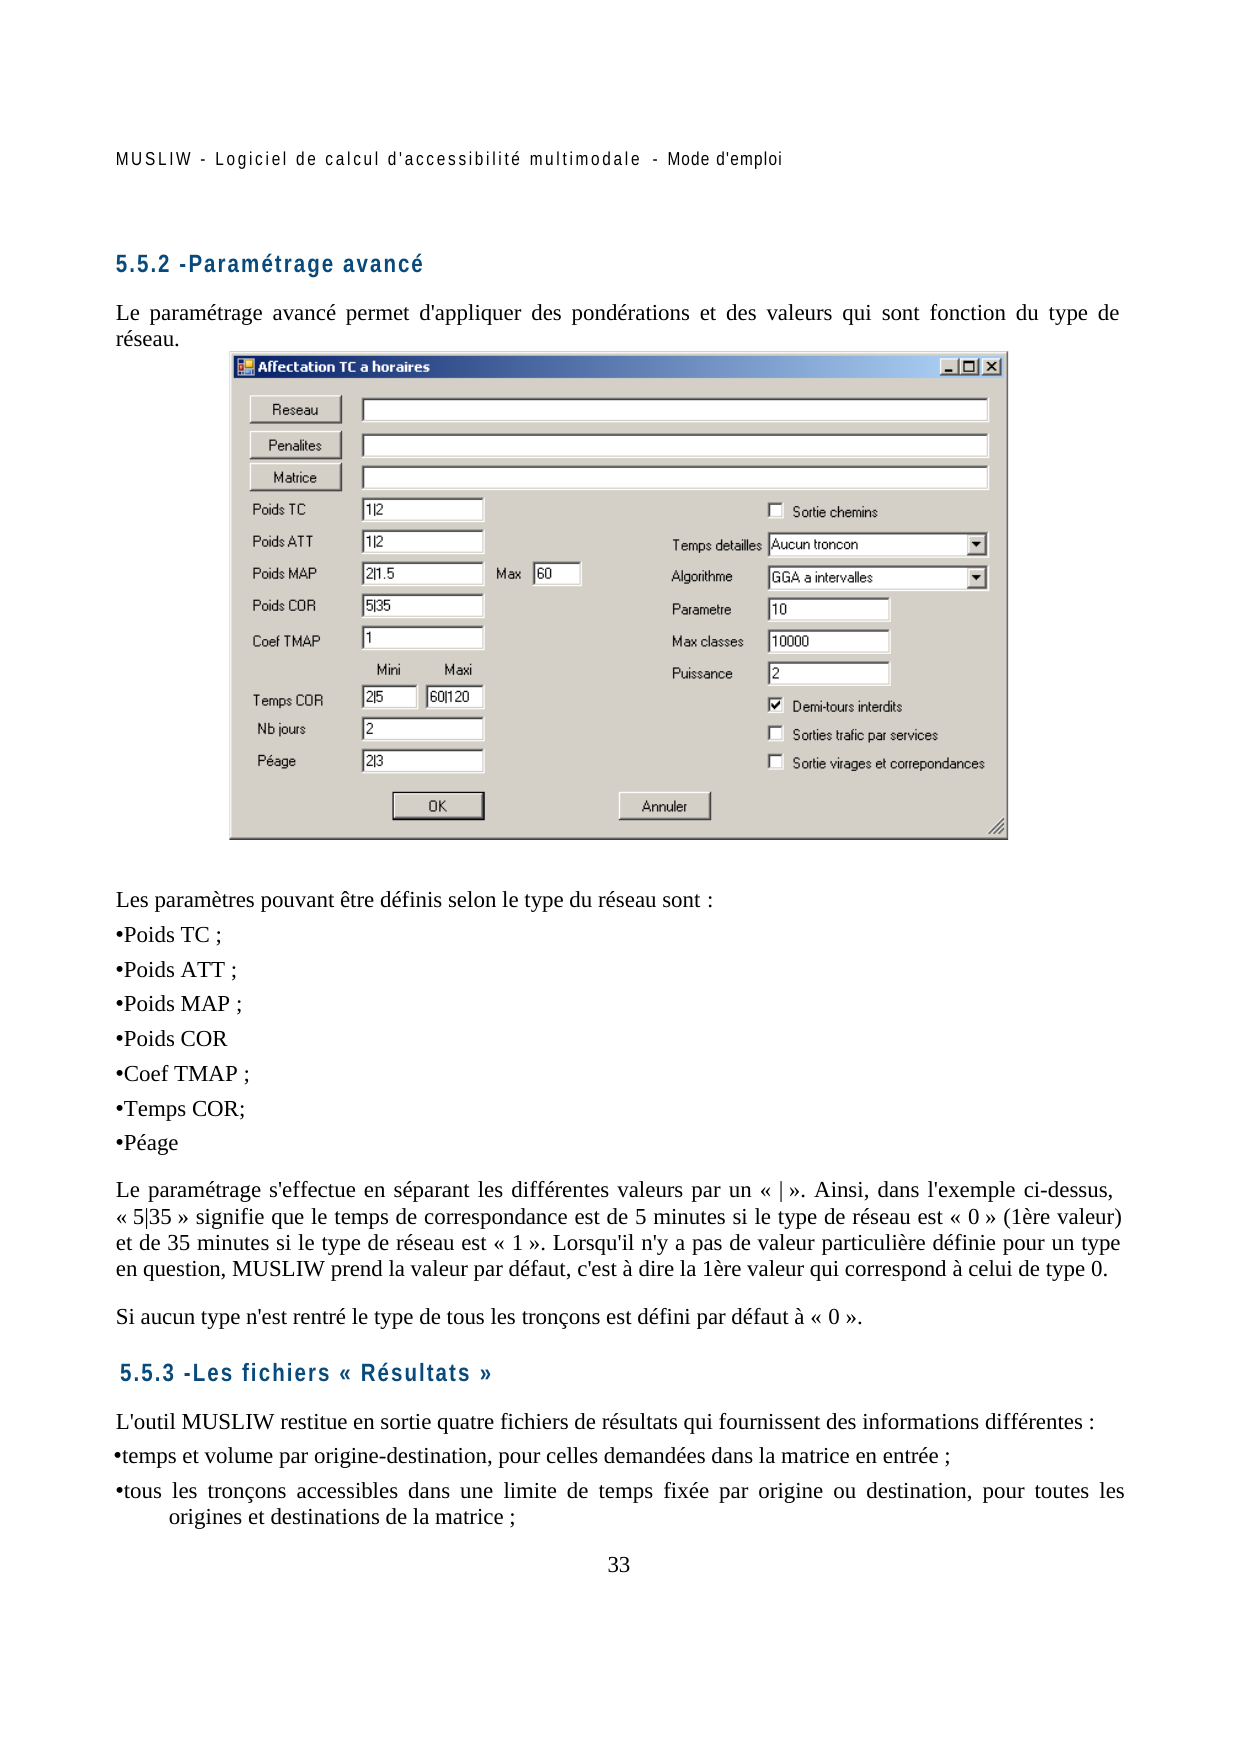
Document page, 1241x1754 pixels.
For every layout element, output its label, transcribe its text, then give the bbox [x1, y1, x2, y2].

list Temps COR; [116, 1094, 1127, 1121]
subtitle Les fichiers « Résultats » [120, 1358, 1122, 1387]
list Poids TC ; [116, 921, 1127, 947]
list Poids COR [116, 1025, 1127, 1052]
text Les paramètres pouvant être définis selon le type du réseau sont : [116, 886, 1122, 913]
list Poids MAP ; [116, 991, 1127, 1017]
picture [229, 351, 1009, 840]
list Péage [116, 1129, 1127, 1156]
subtitle Paramétrage avancé [114, 249, 1122, 278]
list Poids ATT ; [116, 956, 1127, 982]
text L'outil MUSLIW restitue en sortie quatre fichiers de résultats qui fournissent des informations différentes : [116, 1408, 1122, 1434]
list temps et volume par origine-destination, pour celles demandées dans la matrice en entrée ; [114, 1442, 1127, 1469]
text Si aucun type n'est rentré le type de tous les tronçons est défini par défaut à « 0 ». [116, 1303, 1122, 1329]
text Le paramétrage avancé permet d'appliquer des pondérations et des valeurs qui sont fonction du type de réseau. [116, 299, 1122, 352]
list Coef TMAP ; [116, 1060, 1127, 1086]
list tous les tronçons accessibles dans une limite de temps fixée par origine ou destination, pour toutes les origines et destinations de la matrice ; [116, 1477, 1127, 1530]
text Le paramétrage s'effectue en séparant les différentes valeurs par un « | ». Ainsi, dans l'exemple ci-dessus, « 5|35 » signifie que le temps de correspondance est de 5 minutes si le type de réseau est « 0 » (1ère valeur) et de 35 minutes si le type de réseau est « 1 ». Lorsqu'il n'y a pas de valeur particulière définie pour un type en question, MUSLIW prend la valeur par défaut, c'est à dire la 1ère valeur qui correspond à celui de type 0. [116, 1176, 1122, 1282]
